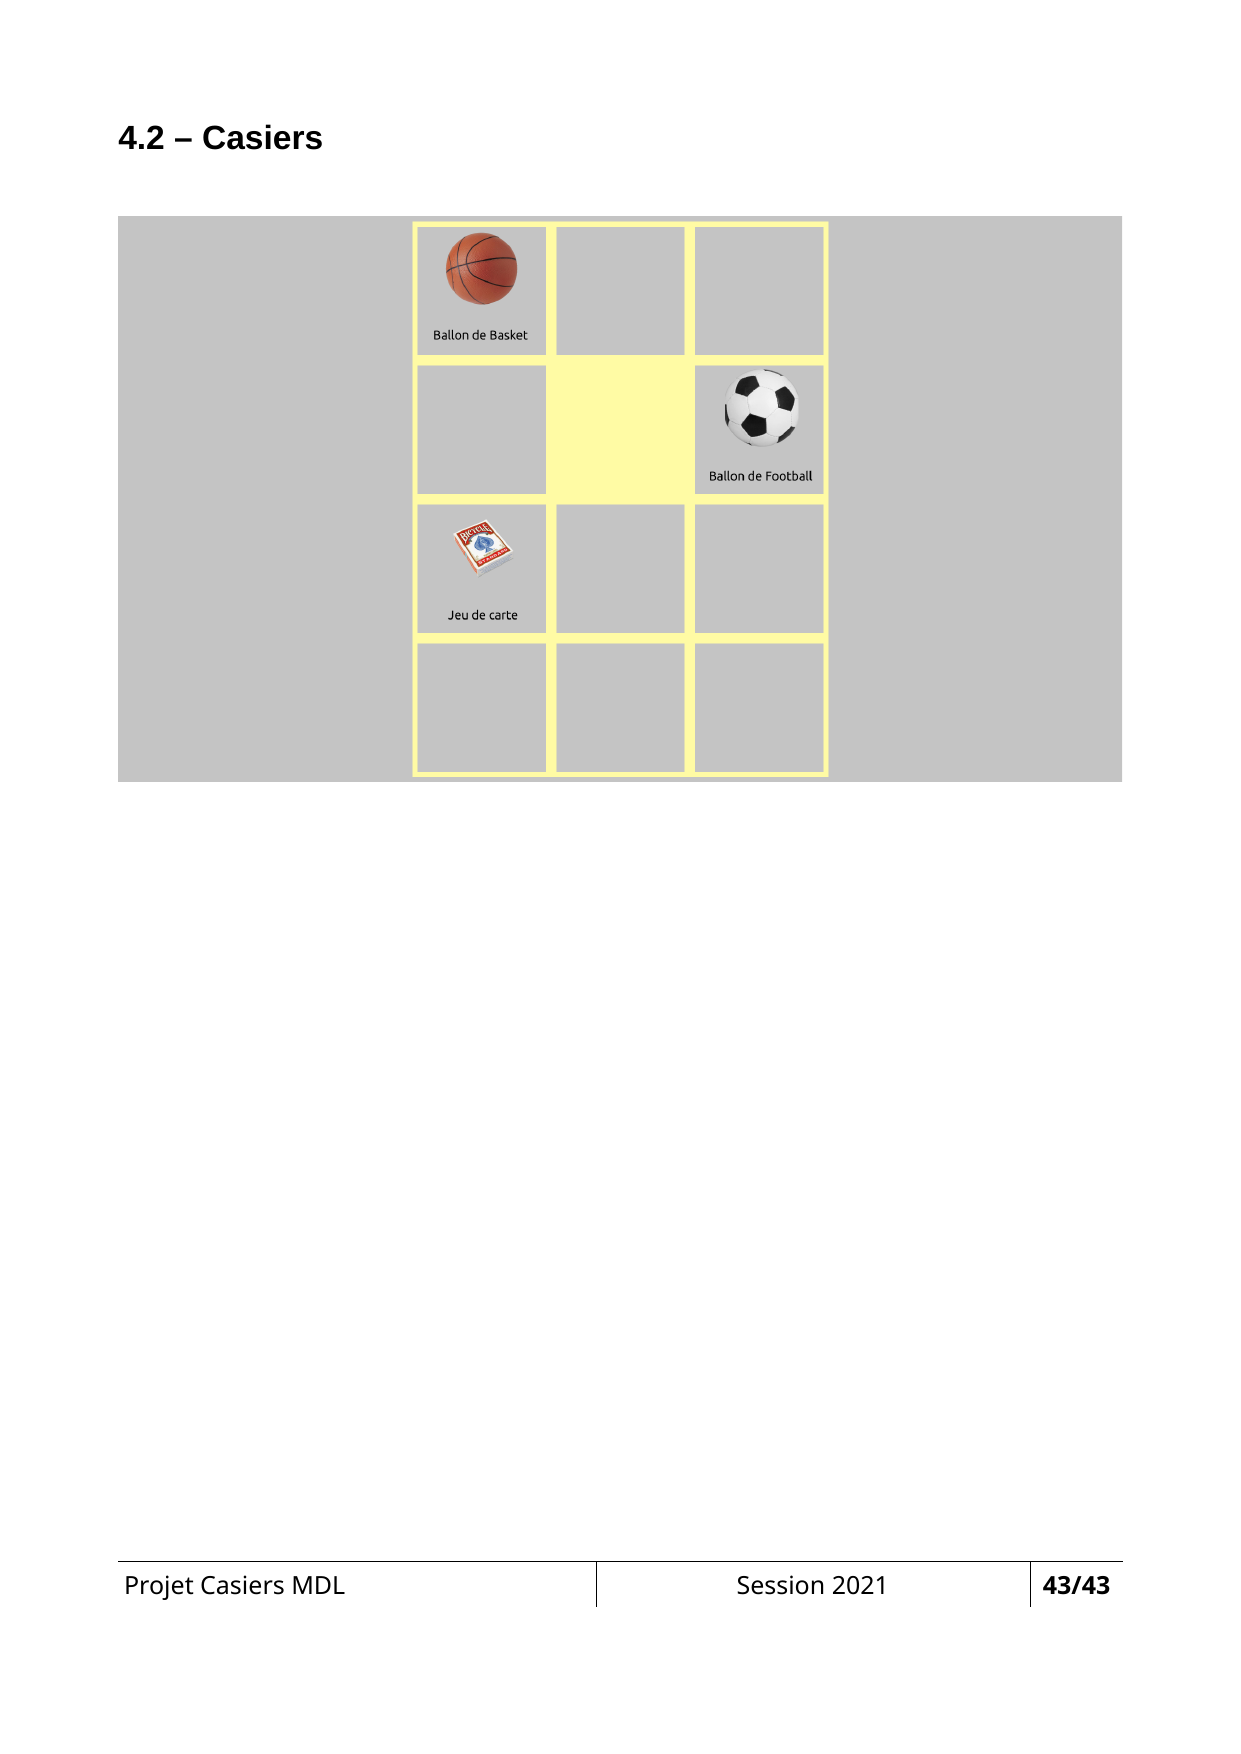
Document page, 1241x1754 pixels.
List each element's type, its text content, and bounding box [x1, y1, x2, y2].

picture [118, 216, 1123, 782]
subtitle 4.2 – Casiers [118, 118, 1122, 157]
